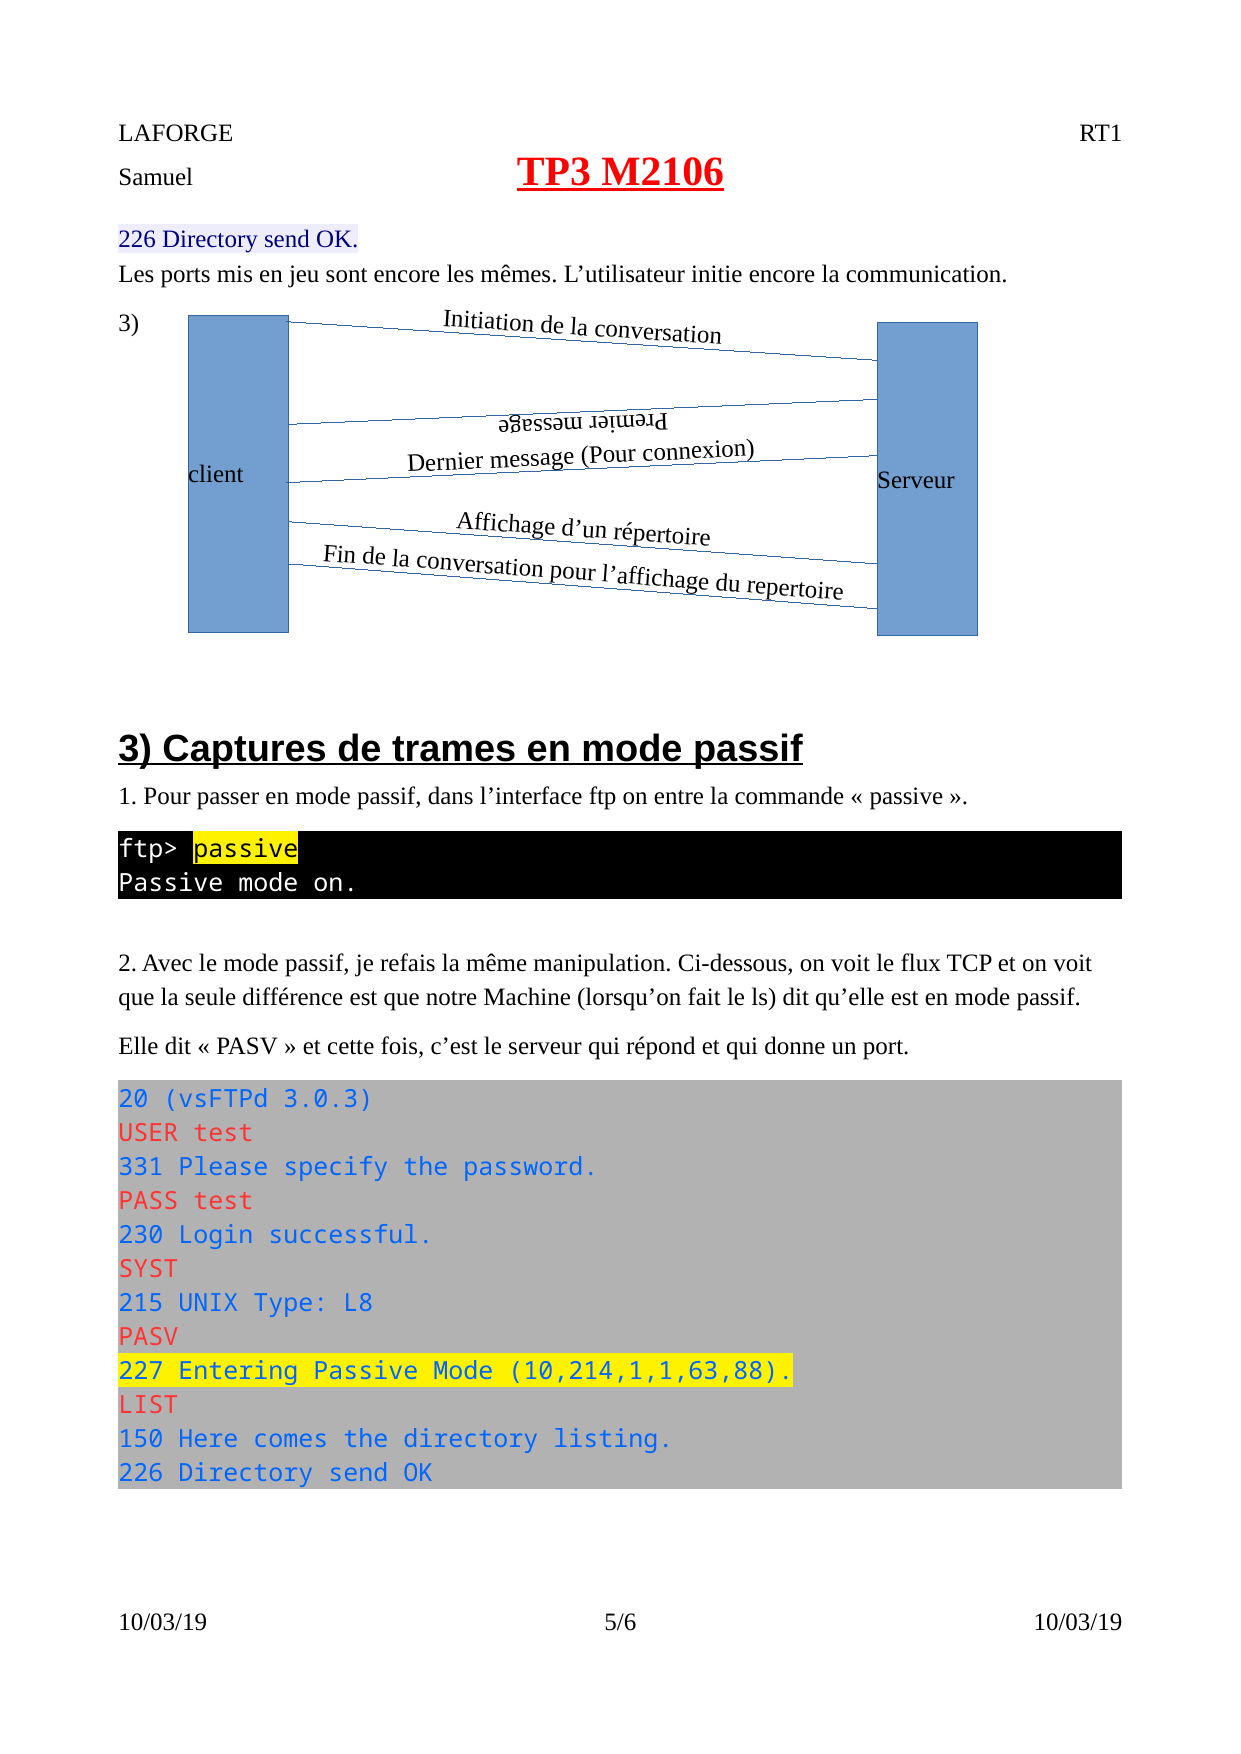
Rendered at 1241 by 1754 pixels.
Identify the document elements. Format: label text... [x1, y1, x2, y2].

text 230 Login successful. [118, 1217, 1122, 1251]
text PASV [118, 1319, 1122, 1353]
subtitle 3) Captures de trames en mode passif [118, 725, 1122, 769]
text Les ports mis en jeu sont encore les mêmes. L’utilisateur initie encore la communication. [118, 259, 1122, 287]
text Elle dit « PASV » et cette fois, c’est le serveur qui répond et qui donne un port. [118, 1031, 1122, 1060]
text 227 Entering Passive Mode (10,214,1,1,63,88). [118, 1353, 1122, 1387]
text 150 Here comes the directory listing. [118, 1421, 1122, 1455]
text 3) [118, 308, 1122, 337]
text 226 Directory send OK. [118, 224, 1122, 253]
text 226 Directory send OK [118, 1455, 1122, 1489]
text 20 (vsFTPd 3.0.3) [118, 1080, 1122, 1114]
text 2. Avec le mode passif, je refais la même manipulation. Ci-dessous, on voit le flux TCP et on voit que la seule différence est que notre Machine (lorsqu’on fait le ls) dit qu’elle est en mode passif. [118, 948, 1122, 1011]
text 331 Please specify the password. [118, 1148, 1122, 1182]
text Passive mode on. [118, 864, 1122, 899]
text PASS test [118, 1182, 1122, 1217]
text USER test [118, 1114, 1122, 1148]
text 215 UNIX Type: L8 [118, 1285, 1122, 1319]
text LIST [118, 1387, 1122, 1421]
text 1. Pour passer en mode passif, dans l’interface ftp on entre la commande « passive ». [118, 781, 1122, 810]
text ftp> passive [118, 831, 1122, 864]
text SYST [118, 1251, 1122, 1285]
